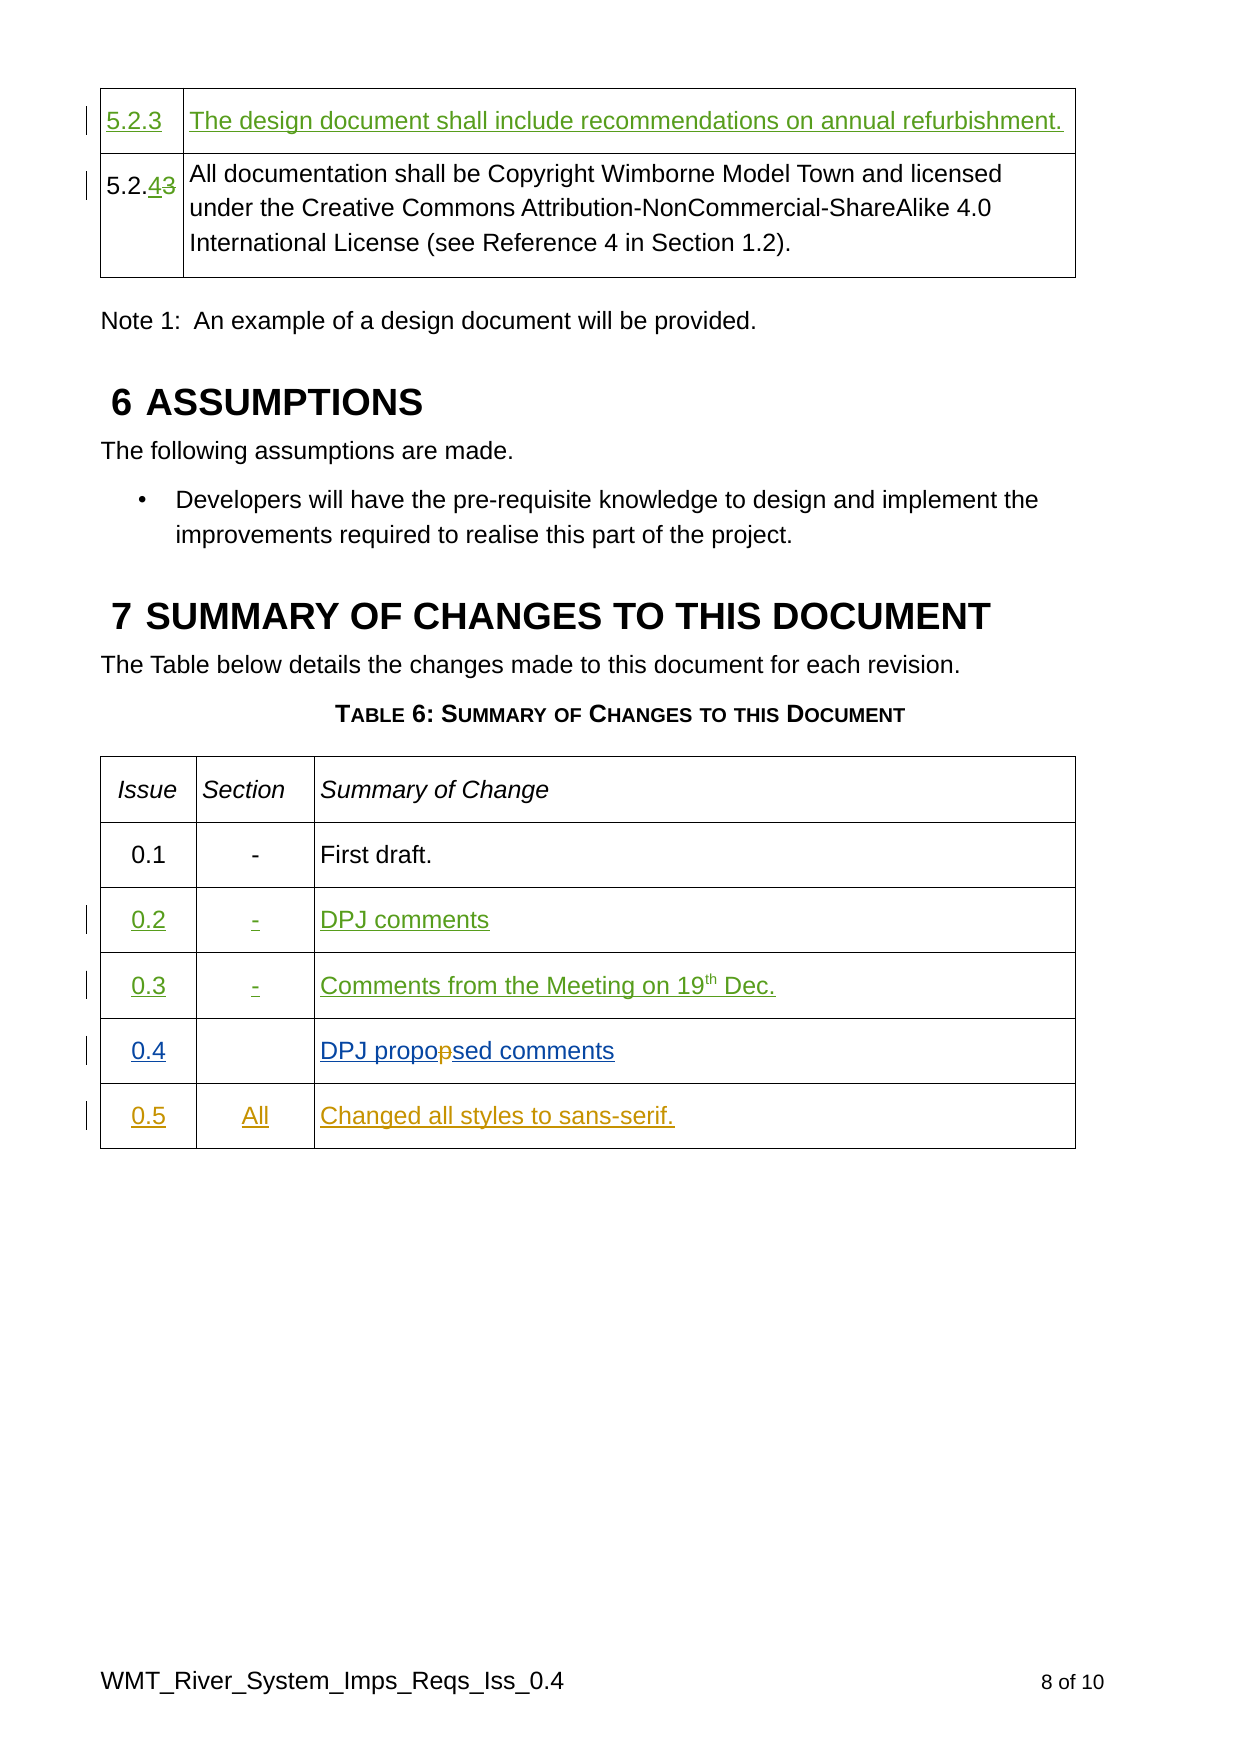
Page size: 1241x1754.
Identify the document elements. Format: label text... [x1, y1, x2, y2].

text The Table below details the changes made to this document for each revision. [100, 650, 1140, 678]
table_header Issue [101, 757, 196, 822]
text Note 1: An example of a design document will be provided. [100, 306, 1140, 334]
subtitle Table 6: Summary of Changes to this Document [100, 699, 1140, 728]
table_cell Comments from the Meeting on 19th Dec. [315, 953, 1075, 1018]
table_cell - [197, 953, 314, 1018]
table_cell [197, 1019, 314, 1083]
table_cell 0.5 [101, 1084, 196, 1148]
table_cell The design document shall include recommendations on annual refurbishment. [184, 89, 1075, 153]
table_cell All [197, 1084, 314, 1148]
table_cell 0.2 [101, 888, 196, 952]
table_cell - [197, 823, 314, 887]
table_cell 5.2.4 [101, 154, 183, 277]
table_cell All documentation shall be Copyright Wimborne Model Town and licensed under the Creative Commons Attribution-NonCommercial-ShareAlike 4.0 International License (see Reference 4 in Section 1.2). [184, 154, 1075, 277]
table_cell DPJ proposed comments [315, 1019, 1075, 1083]
table_header Summary of Change [315, 757, 1075, 822]
table_cell - [197, 888, 314, 952]
subtitle SUMMARY OF CHANGES TO THIS DOCUMENT [100, 594, 1140, 637]
table_cell First draft. [315, 823, 1075, 887]
table_cell DPJ comments [315, 888, 1075, 952]
table_header Section [197, 757, 314, 822]
table_cell 0.3 [101, 953, 196, 1018]
text The following assumptions are made. [100, 436, 1140, 465]
table_cell Changed all styles to sans-serif. [315, 1084, 1075, 1148]
table_cell 0.1 [101, 823, 196, 887]
table_cell 5.2.3 [101, 89, 183, 153]
subtitle ASSUMPTIONS [100, 380, 1140, 423]
table_cell 0.4 [101, 1019, 196, 1083]
list Developers will have the pre-requisite knowledge to design and implement the improvements required to realise this part of the project. [138, 485, 1140, 548]
